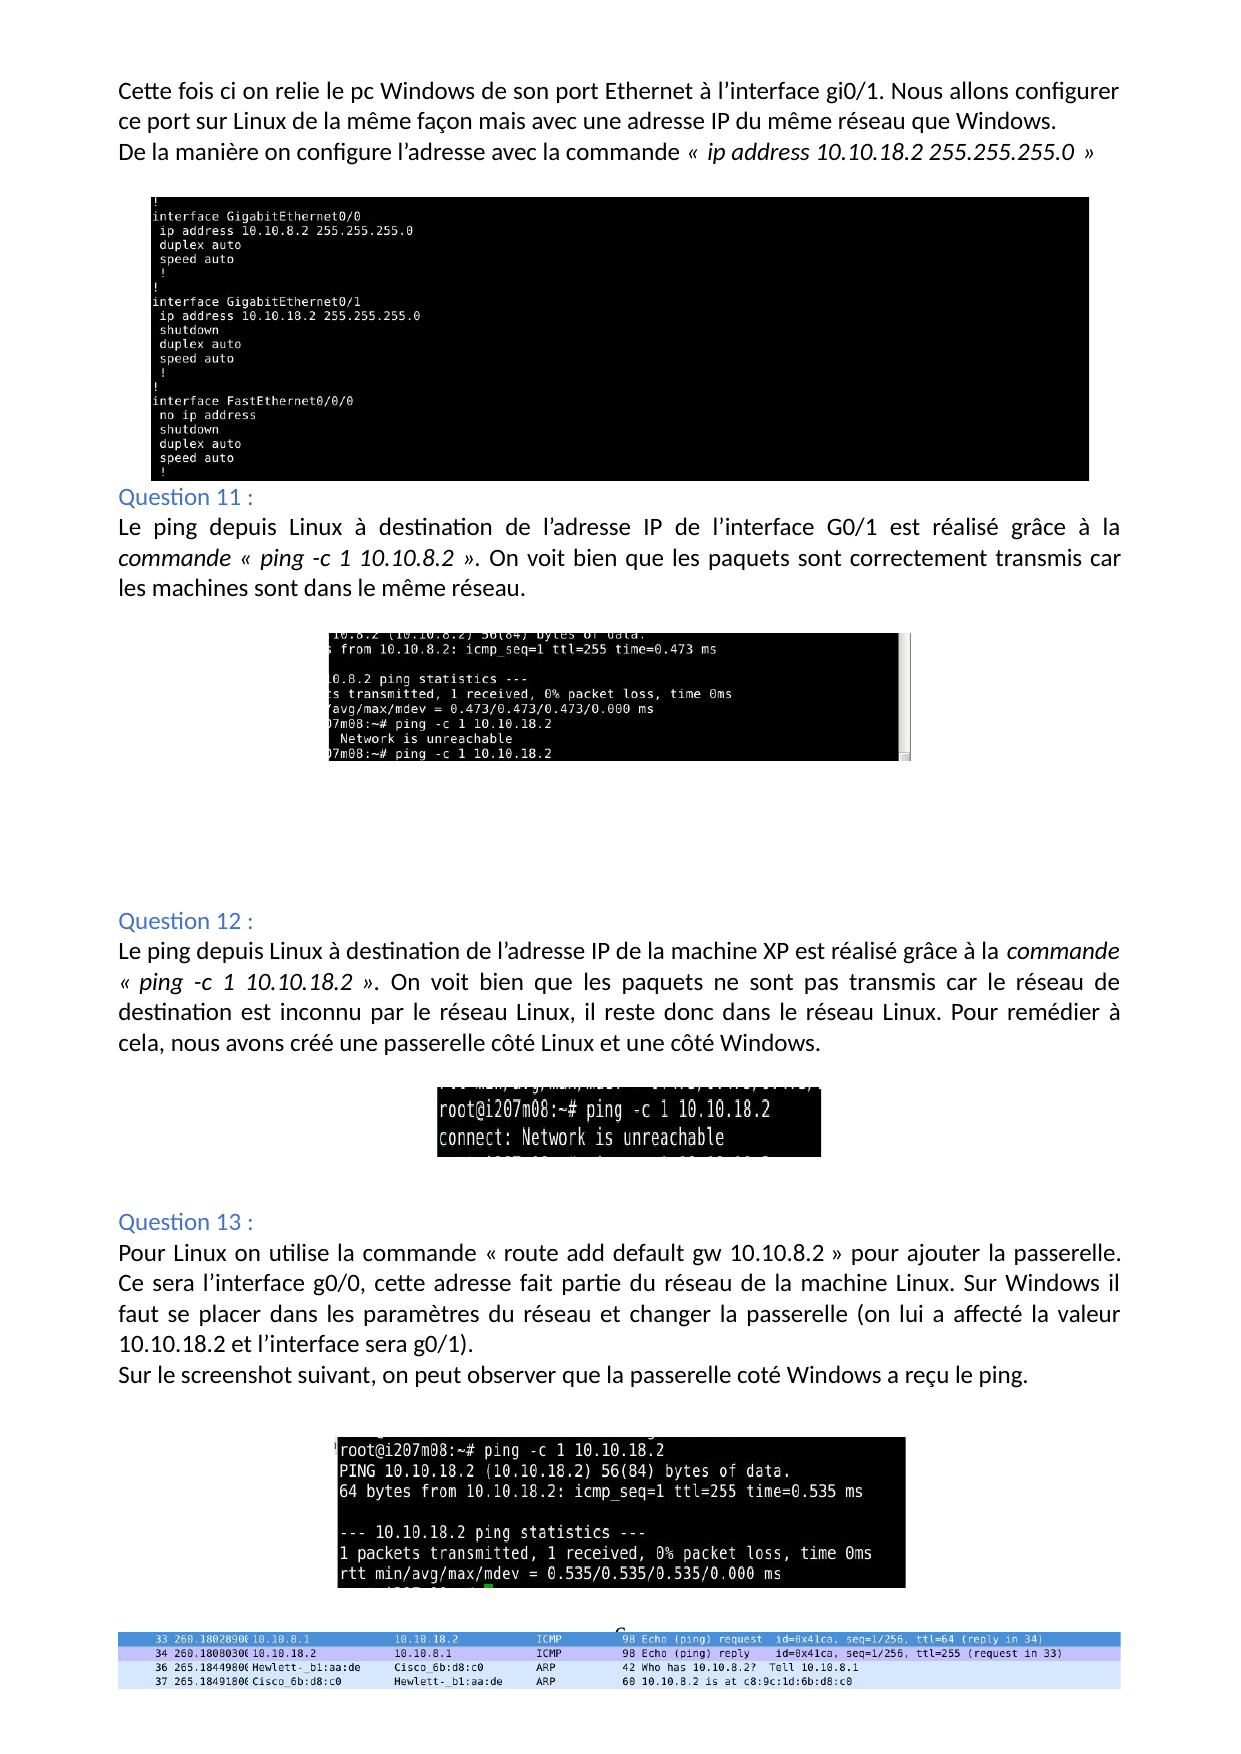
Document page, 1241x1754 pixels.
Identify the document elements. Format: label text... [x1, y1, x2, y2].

text De la manière on configure l’adresse avec la commande « ip address 10.10.18.2 255.255.255.0 » [118, 136, 1122, 167]
text Sur le screenshot suivant, on peut observer que la passerelle coté Windows a reçu le ping. [118, 1359, 1122, 1389]
text Le ping depuis Linux à destination de l’adresse IP de la machine XP est réalisé grâce à la commande « ping -c 1 10.10.18.2 ». On voit bien que les paquets ne sont pas transmis car le réseau de destination est inconnu par le réseau Linux, il reste donc dans le réseau Linux. Pour remédier à cela, nous avons créé une passerelle côté Linux et une côté Windows. [118, 935, 1122, 1057]
text Question 11 : [118, 274, 1122, 512]
text Pour Linux on utilise la commande « route add default gw 10.10.8.2 » pour ajouter la passerelle. Ce sera l’interface g0/0, cette adresse fait partie du réseau de la machine Linux. Sur Windows il faut se placer dans les paramètres du réseau et changer la passerelle (on lui a affecté la valeur 10.10.18.2 et l’interface sera g0/1). [118, 1237, 1122, 1359]
text Cette fois ci on relie le pc Windows de son port Ethernet à l’interface gi0/1. Nous allons configurer ce port sur Linux de la même façon mais avec une adresse IP du même réseau que Windows. [118, 75, 1122, 136]
text Le ping depuis Linux à destination de l’adresse IP de l’interface G0/1 est réalisé grâce à la commande « ping -c 1 10.10.8.2 ». On voit bien que les paquets sont correctement transmis car les machines sont dans le même réseau. [118, 512, 1122, 603]
text Question 13 : [118, 1206, 1122, 1237]
text Question 12 : [118, 905, 1122, 935]
